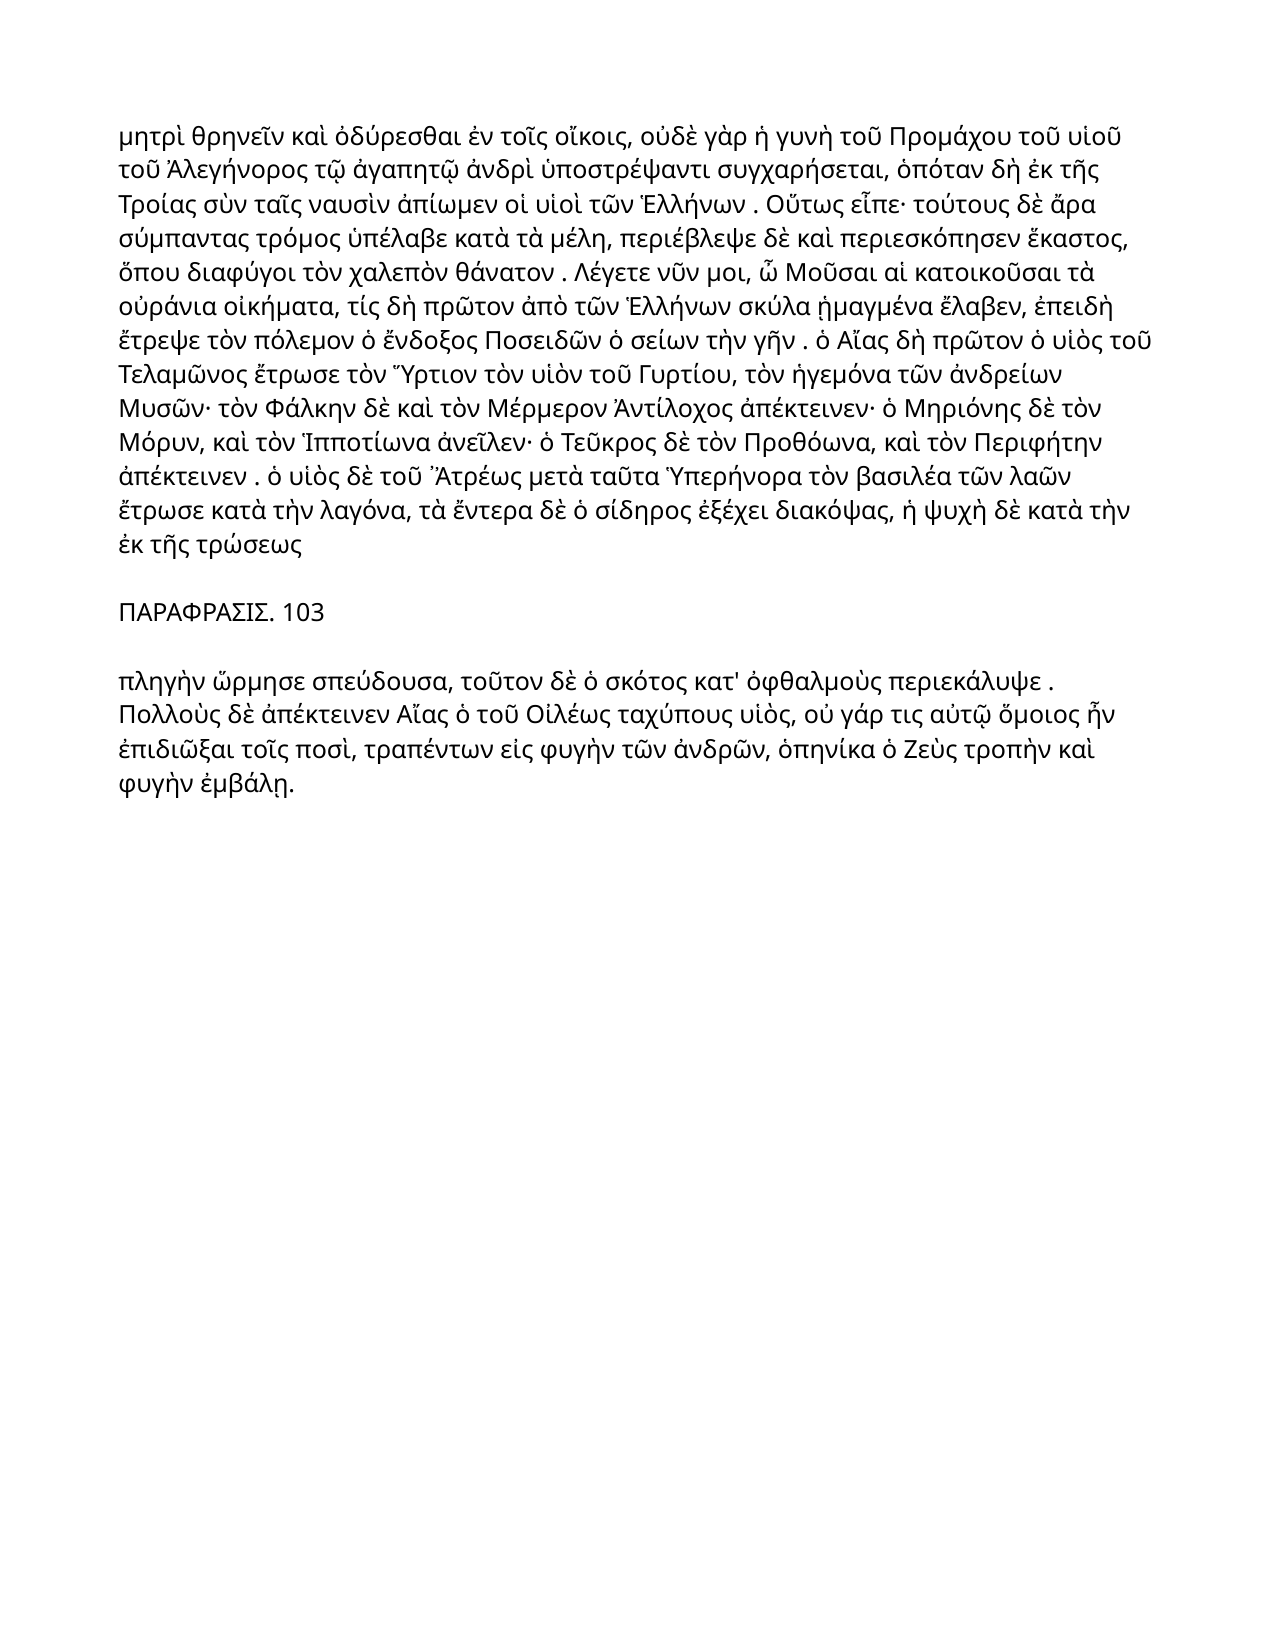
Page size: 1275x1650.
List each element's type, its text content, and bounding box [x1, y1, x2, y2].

text πληγὴν ὥρμησε σπεύδουσα, τοῦτον δὲ ὁ σκότος κατ' ὀφθαλμοὺς περιεκάλυψε . Πολλοὺς δὲ ἀπέκτεινεν Αἴας ὁ τοῦ Οἰλέως ταχύπους υἱὸς, οὐ γάρ τις αὐτῷ ὅμοιος ἦν ἐπιδιῶξαι τοῖς ποσὶ, τραπέντων εἰς φυγὴν τῶν ἀνδρῶν, ὁπηνίκα ὁ Ζεὺς τροπὴν καὶ φυγὴν ἐμβάλῃ. [118, 663, 1157, 799]
text μητρὶ θρηνεῖν καὶ ὀδύρεσθαι ἐν τοῖς οἴκοις, οὐδὲ γὰρ ἡ γυνὴ τοῦ Προμάχου τοῦ υἱοῦ τοῦ Ἀλεγήνορος τῷ ἀγαπητῷ ἀνδρὶ ὑποστρέψαντι συγχαρήσεται, ὁπόταν δὴ ἐκ τῆς Τροίας σὺν ταῖς ναυσὶν ἀπίωμεν οἱ υἱοὶ τῶν Ἑλλήνων . Οὕτως εἶπε· τούτους δὲ ἄρα σύμπαντας τρόμος ὑπέλαβε κατὰ τὰ μέλη, περιέβλεψε δὲ καὶ περιεσκόπησεν ἕκαστος, ὅπου διαφύγοι τὸν χαλεπὸν θάνατον . Λέγετε νῦν μοι, ὦ Μοῦσαι αἱ κατοικοῦσαι τὰ οὐράνια οἰκήματα, τίς δὴ πρῶτον ἀπὸ τῶν Ἑλλήνων σκύλα ᾑμαγμένα ἔλαβεν, ἐπειδὴ ἔτρεψε τὸν πόλεμον ὁ ἔνδοξος Ποσειδῶν ὁ σείων τὴν γῆν . ὁ Αἴας δὴ πρῶτον ὁ υἱὸς τοῦ Τελαμῶνος ἔτρωσε τὸν Ὕρτιον τὸν υἱὸν τοῦ Γυρτίου, τὸν ἡγεμόνα τῶν ἀνδρείων Μυσῶν· τὸν Φάλκην δὲ καὶ τὸν Μέρμερον Ἀντίλοχος ἀπέκτεινεν· ὁ Μηριόνης δὲ τὸν Μόρυν, καὶ τὸν Ἱπποτίωνα ἀνεῖλεν· ὁ Τεῦκρος δὲ τὸν Προθόωνα, καὶ τὸν Περιφήτην ἀπέκτεινεν . ὁ υἱὸς δὲ τοῦ ᾿Ἀτρέως μετὰ ταῦτα Ὑπερήνορα τὸν βασιλέα τῶν λαῶν ἔτρωσε κατὰ τὴν λαγόνα, τὰ ἔντερα δὲ ὁ σίδηρος ἐξέχει διακόψας, ἡ ψυχὴ δὲ κατὰ τὴν ἐκ τῆς τρώσεως [118, 118, 1157, 561]
text ΠΑΡΑΦΡΑΣΙΣ. 103 [118, 595, 1157, 629]
